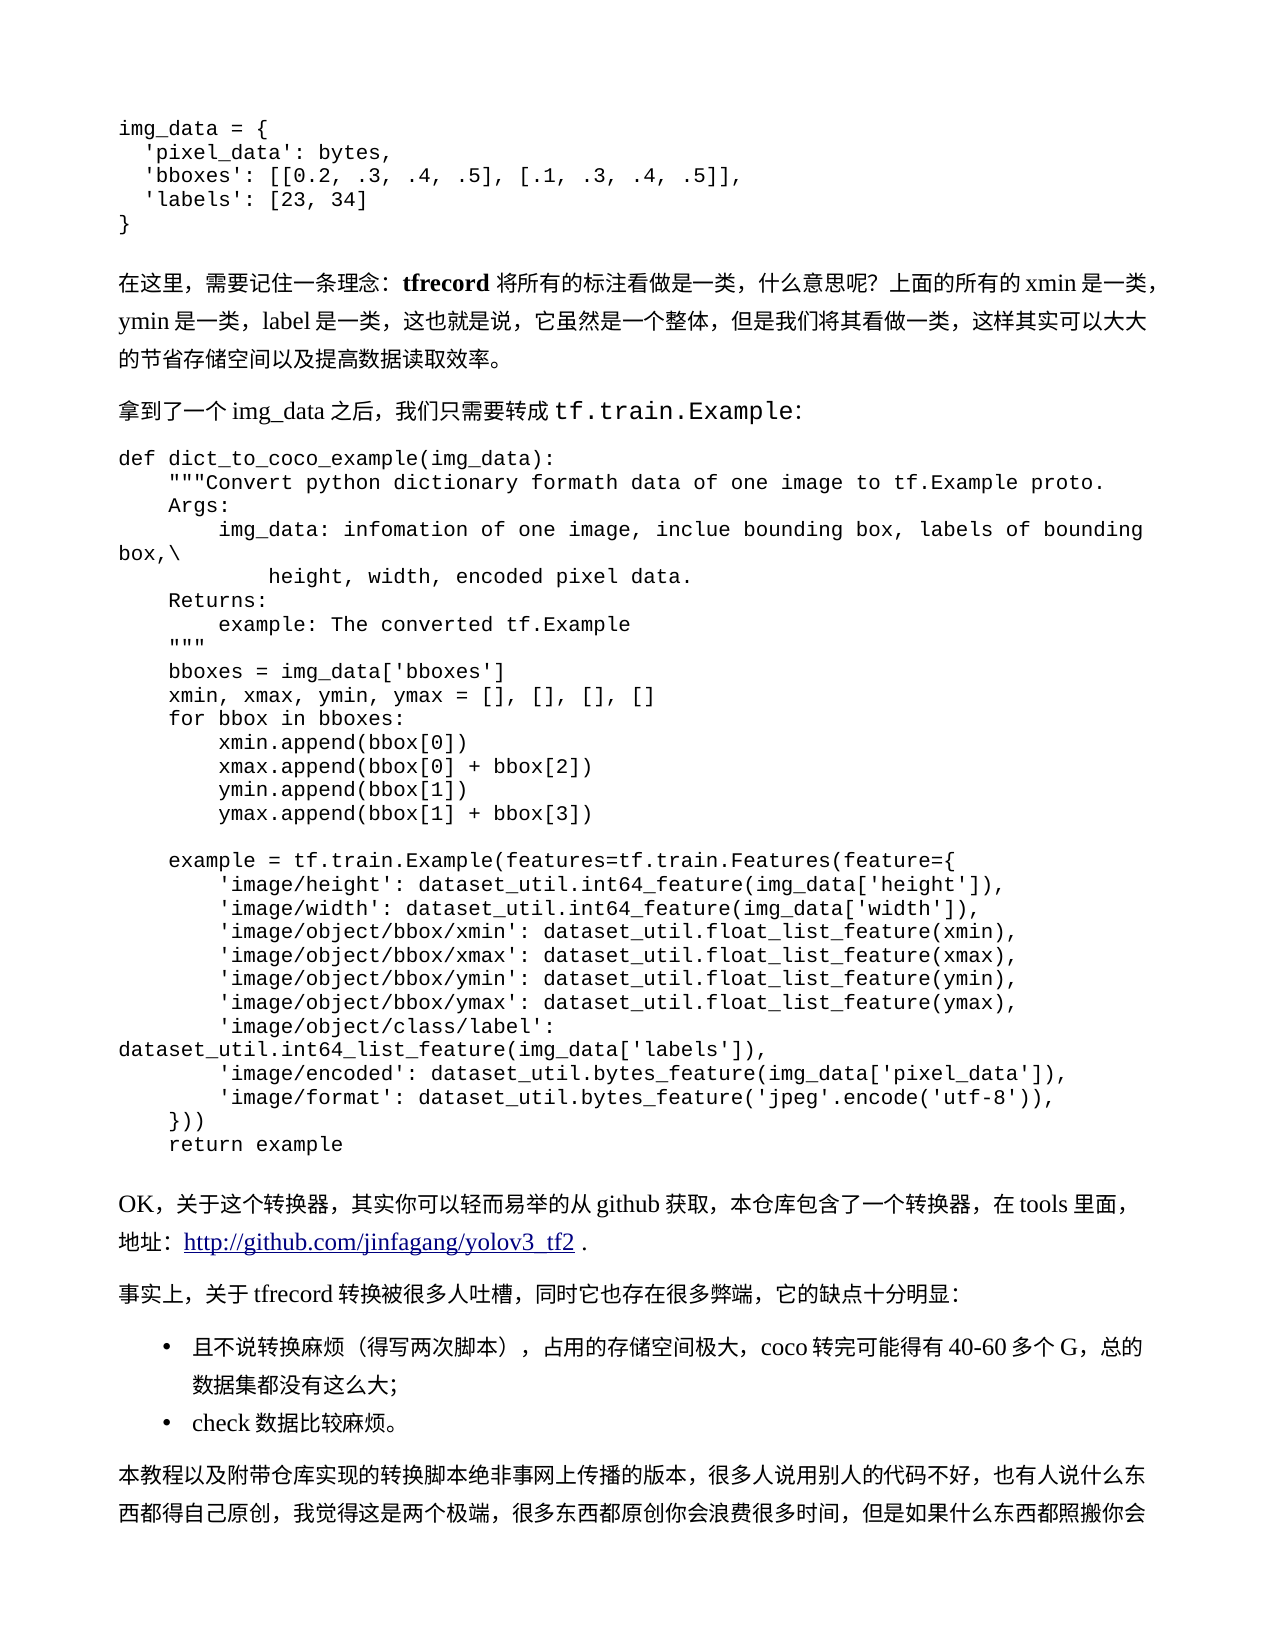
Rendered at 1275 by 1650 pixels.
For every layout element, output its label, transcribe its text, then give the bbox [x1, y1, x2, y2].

text } [118, 213, 1157, 236]
text height, width, encoded pixel data. [118, 566, 1157, 590]
text 'image/object/bbox/ymin': dataset_util.float_list_feature(ymin), [118, 968, 1157, 992]
text 'pixel_data': bytes, [118, 142, 1157, 165]
text 'image/object/bbox/ymax': dataset_util.float_list_feature(ymax), [118, 992, 1157, 1016]
text OK，关于这个转换器，其实你可以轻而易举的从github获取，本仓库包含了一个转换器，在tools里面，地址：http://github.com/jinfagang/yolov3_tf2 . [118, 1187, 1157, 1257]
text 在这里，需要记住一条理念：tfrecord 将所有的标注看做是一类，什么意思呢？上面的所有的xmin是一类，ymin是一类，label是一类，这也就是说，它虽然是一个整体，但是我们将其看做一类，这样其实可以大大的节省存储空间以及提高数据读取效率。 [118, 266, 1157, 373]
text img_data = { [118, 118, 1157, 142]
text 'image/object/bbox/xmax': dataset_util.float_list_feature(xmax), [118, 945, 1157, 968]
text ymin.append(bbox[1]) [118, 779, 1157, 803]
text img_data: infomation of one image, inclue bounding box, labels of bounding box,\ [118, 519, 1157, 566]
text bboxes = img_data['bboxes'] [118, 661, 1157, 685]
text xmin.append(bbox[0]) [118, 732, 1157, 756]
text for bbox in bboxes: [118, 708, 1157, 732]
text example = tf.train.Example(features=tf.train.Features(feature={ [118, 850, 1157, 874]
text """ [118, 637, 1157, 661]
text 'labels': [23, 34] [118, 189, 1157, 213]
text example: The converted tf.Example [118, 614, 1157, 637]
text 拿到了一个img_data之后，我们只需要转成 tf.train.Example： [118, 394, 1157, 427]
list check数据比较麻烦。 [162, 1406, 1157, 1437]
text xmax.append(bbox[0] + bbox[2]) [118, 756, 1157, 779]
text return example [118, 1134, 1157, 1158]
text 事实上，关于tfrecord转换被很多人吐槽，同时它也存在很多弊端，它的缺点十分明显： [118, 1277, 1157, 1309]
text 本教程以及附带仓库实现的转换脚本绝非事网上传播的版本，很多人说用别人的代码不好，也有人说什么东西都得自己原创，我觉得这是两个极端，很多东西都原创你会浪费很多时间，但是如果什么东西都照搬你会 [118, 1458, 1157, 1528]
text 'image/object/class/label': dataset_util.int64_list_feature(img_data['labels']), [118, 1016, 1157, 1063]
text 'image/object/bbox/xmin': dataset_util.float_list_feature(xmin), [118, 921, 1157, 945]
text 'image/format': dataset_util.bytes_feature('jpeg'.encode('utf-8')), [118, 1087, 1157, 1110]
text """Convert python dictionary formath data of one image to tf.Example proto. [118, 472, 1157, 496]
text })) [118, 1110, 1157, 1134]
text xmin, xmax, ymin, ymax = [], [], [], [] [118, 685, 1157, 708]
text 'image/width': dataset_util.int64_feature(img_data['width']), [118, 897, 1157, 921]
text 'image/height': dataset_util.int64_feature(img_data['height']), [118, 874, 1157, 897]
text ymax.append(bbox[1] + bbox[3]) [118, 803, 1157, 827]
text Returns: [118, 590, 1157, 614]
text 'bboxes': [[0.2, .3, .4, .5], [.1, .3, .4, .5]], [118, 165, 1157, 189]
list 且不说转换麻烦（得写两次脚本），占用的存储空间极大，coco转完可能得有40-60多个G，总的数据集都没有这么大； [162, 1330, 1157, 1399]
text 'image/encoded': dataset_util.bytes_feature(img_data['pixel_data']), [118, 1063, 1157, 1087]
text def dict_to_coco_example(img_data): [118, 448, 1157, 472]
text Args: [118, 496, 1157, 519]
